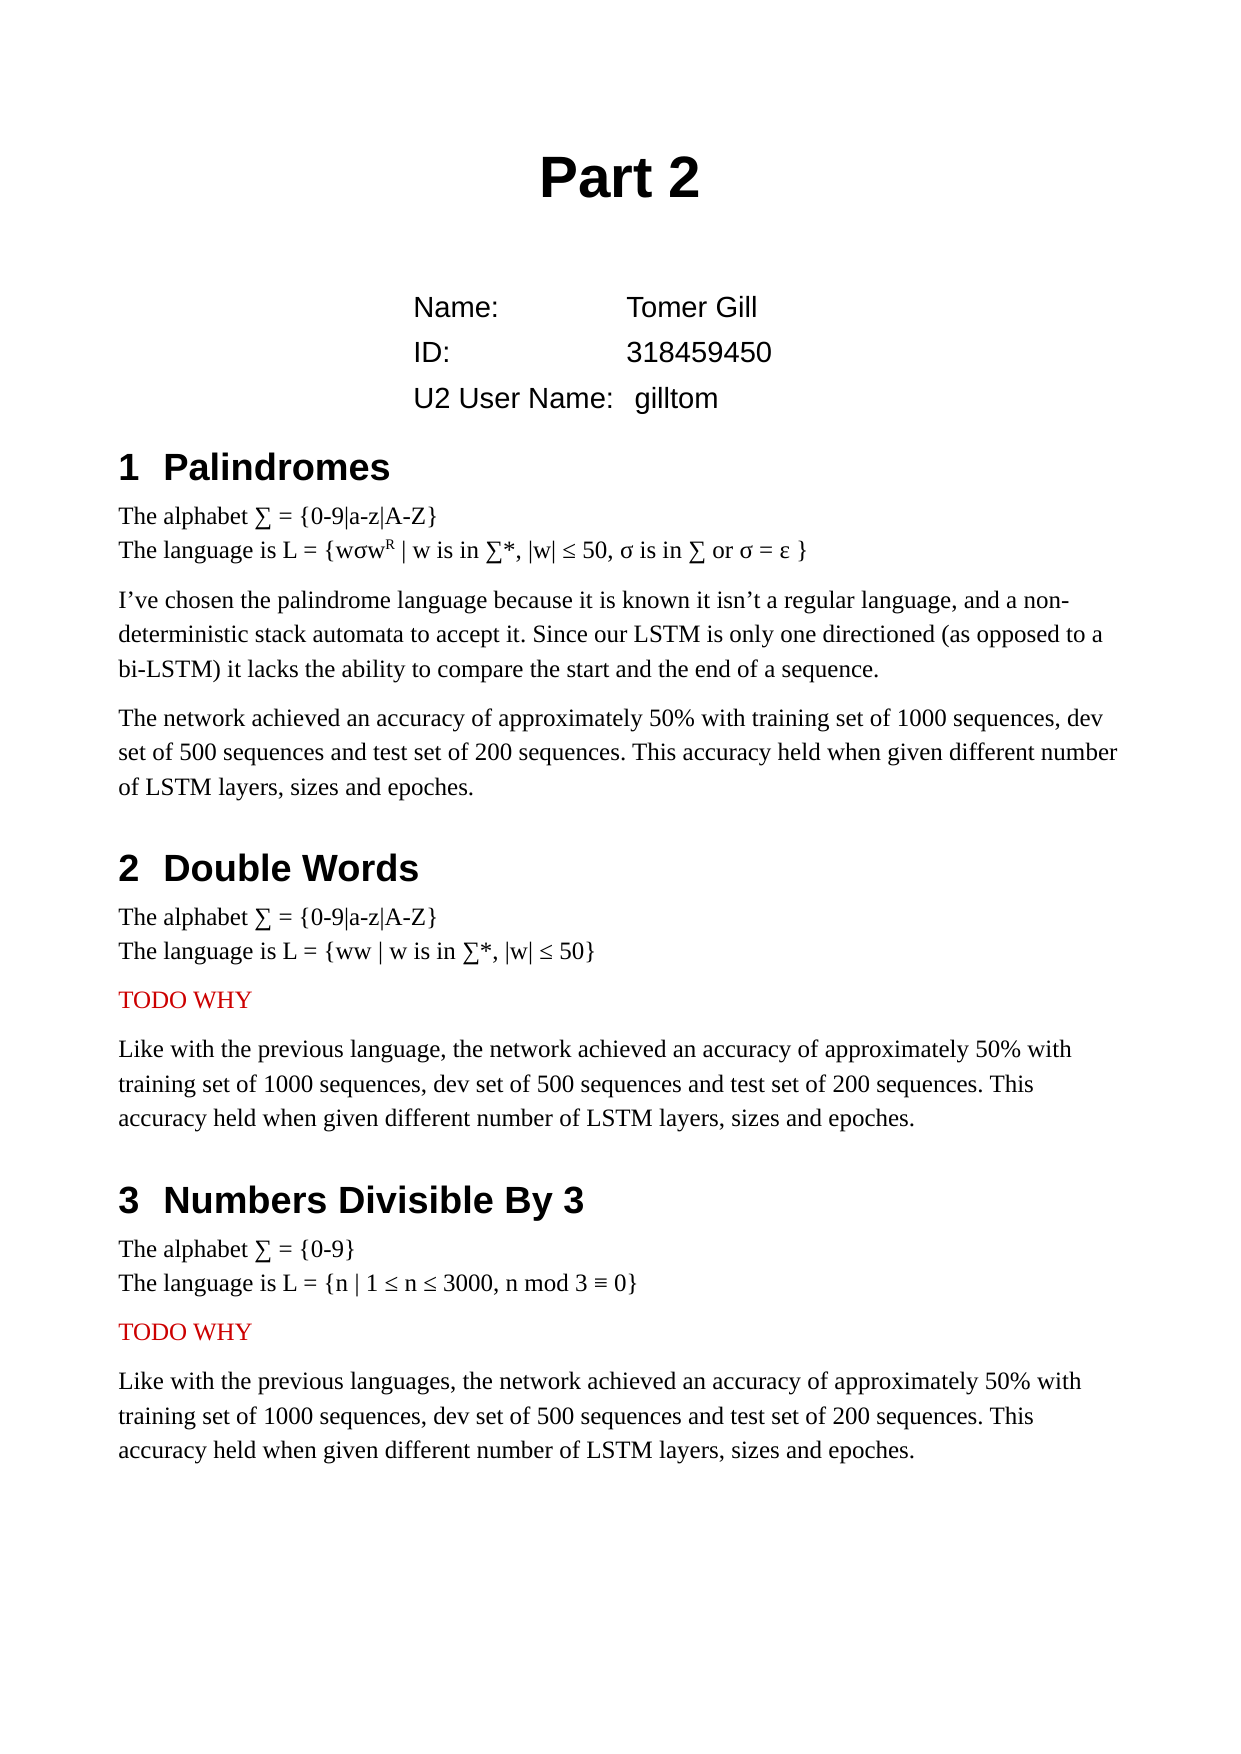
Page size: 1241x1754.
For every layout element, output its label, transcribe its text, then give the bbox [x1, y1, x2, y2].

text I’ve chosen the palindrome language because it is known it isn’t a regular language, and a non-deterministic stack automata to accept it. Since our LSTM is only one directioned (as opposed to a bi-LSTM) it lacks the ability to compare the start and the end of a sequence. [118, 585, 1122, 682]
text Like with the previous languages, the network achieved an accuracy of approximately 50% with training set of 1000 sequences, dev set of 500 sequences and test set of 200 sequences. This accuracy held when given different number of LSTM layers, sizes and epoches. [118, 1366, 1122, 1464]
table_header Tomer Gill [622, 286, 782, 330]
text TODO WHY [118, 985, 1122, 1014]
text The network achieved an accuracy of approximately 50% with training set of 1000 sequences, dev set of 500 sequences and test set of 200 sequences. This accuracy held when given different number of LSTM layers, sizes and epoches. [118, 703, 1122, 800]
table_cell ID: [408, 331, 621, 375]
table_cell 318459450 [622, 331, 782, 375]
text The alphabet ∑ = {0-9} The language is L = {n | 1 ≤ n ≤ 3000, n mod 3 ≡ 0} [118, 1234, 1122, 1297]
subtitle Palindromes [118, 445, 1122, 489]
subtitle Numbers Divisible By 3 [118, 1177, 1122, 1221]
text TODO WHY [118, 1317, 1122, 1346]
text The alphabet ∑ = {0-9|a-z|A-Z} The language is L = {ww | w is in ∑*, |w| ≤ 50} [118, 902, 1122, 965]
subtitle Double Words [118, 846, 1122, 889]
table_cell U2 User Name: [408, 376, 621, 420]
table_cell gilltom [622, 376, 782, 420]
title Part 2 [118, 143, 1122, 210]
text The alphabet ∑ = {0-9|a-z|A-Z} The language is L = {wσwR | w is in ∑*, |w| ≤ 50, σ is in ∑ or σ = ε } [118, 501, 1122, 564]
table_header Name: [408, 286, 621, 330]
text Like with the previous language, the network achieved an accuracy of approximately 50% with training set of 1000 sequences, dev set of 500 sequences and test set of 200 sequences. This accuracy held when given different number of LSTM layers, sizes and epoches. [118, 1034, 1122, 1132]
